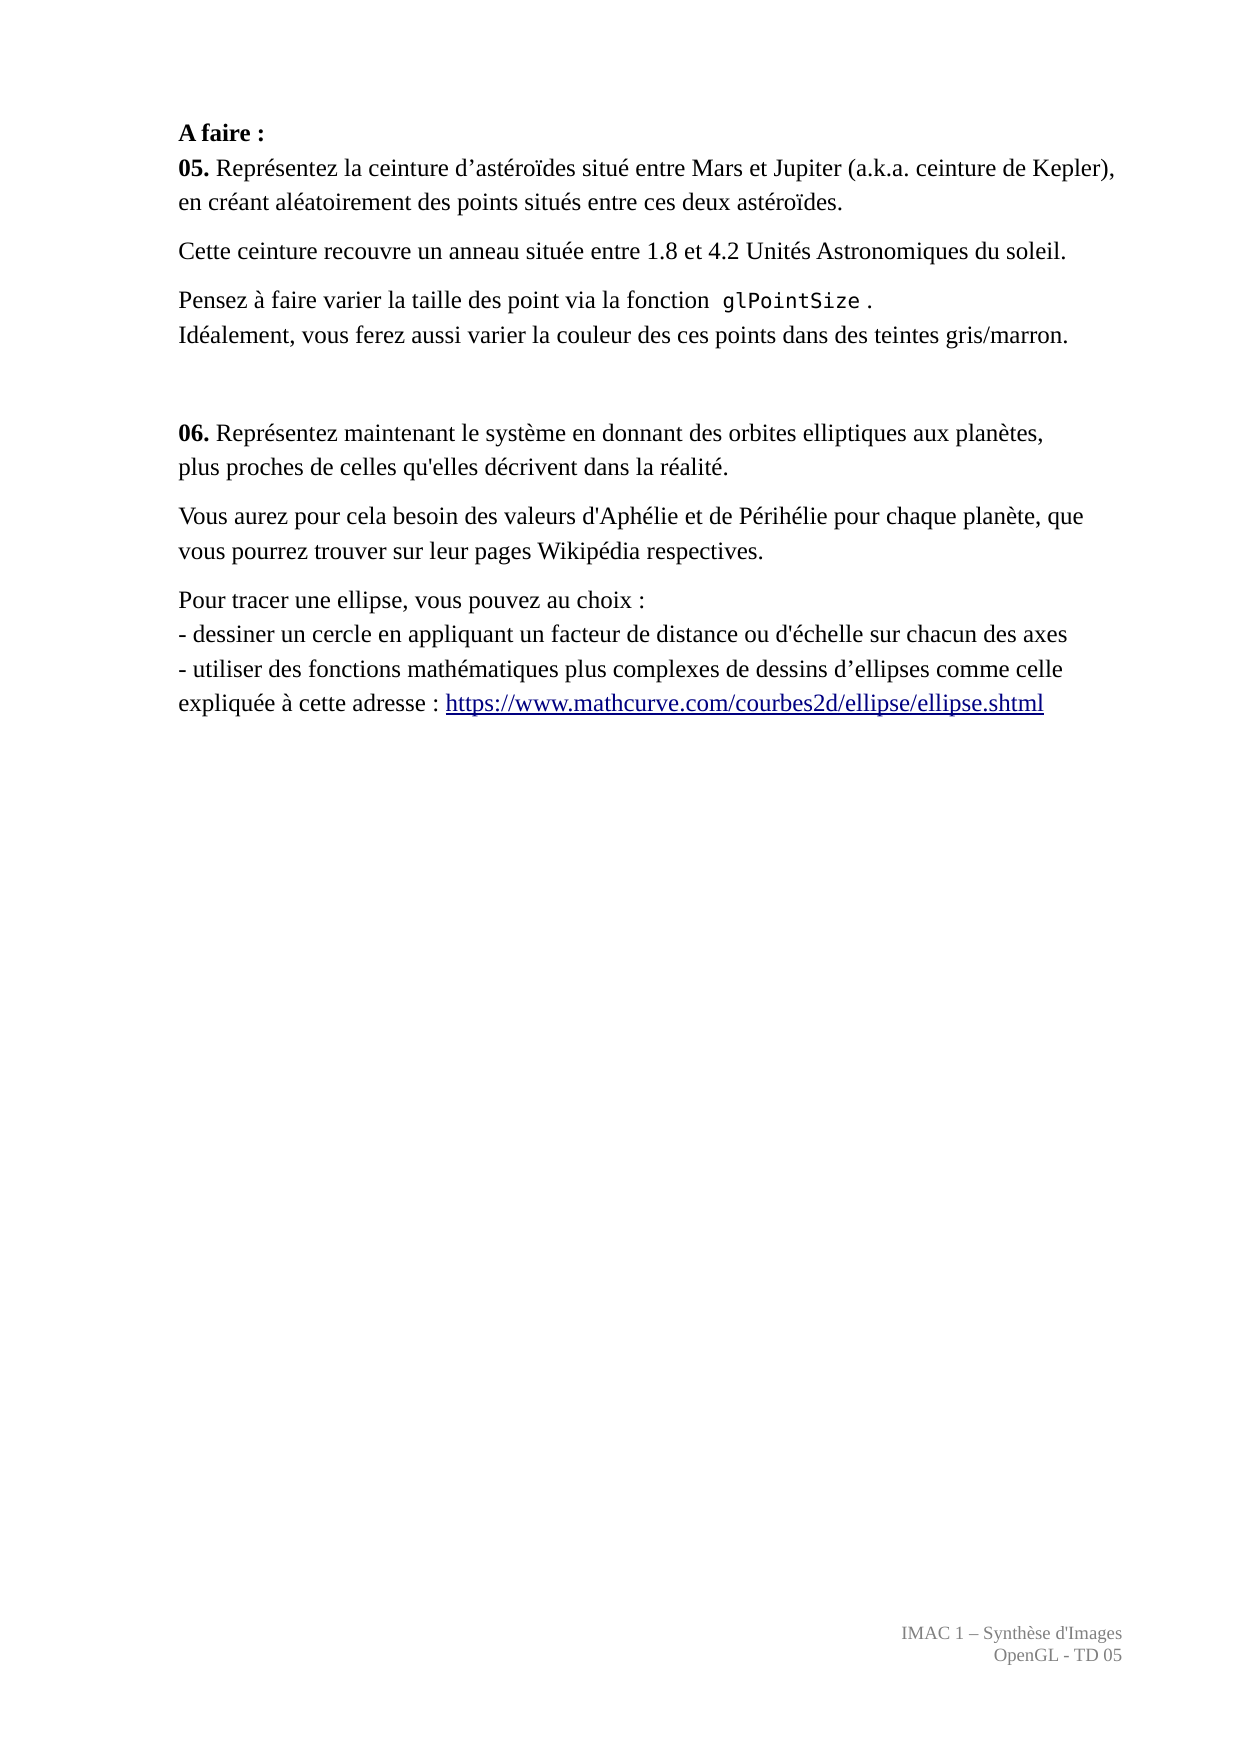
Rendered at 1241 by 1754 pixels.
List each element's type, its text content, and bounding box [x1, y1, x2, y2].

text 06. Représentez maintenant le système en donnant des orbites elliptiques aux planètes, plus proches de celles qu'elles décrivent dans la réalité. [178, 418, 1122, 481]
text Cette ceinture recouvre un anneau située entre 1.8 et 4.2 Unités Astronomiques du soleil. [178, 236, 1122, 265]
text A faire : 05. Représentez la ceinture d’astéroïdes situé entre Mars et Jupiter (a.k.a. ceinture de Kepler), en créant aléatoirement des points situés entre ces deux astéroïdes. [178, 118, 1122, 216]
text Pour tracer une ellipse, vous pouvez au choix : - dessiner un cercle en appliquant un facteur de distance ou d'échelle sur chacun des axes - utiliser des fonctions mathématiques plus complexes de dessins d’ellipses comme celle expliquée à cette adresse : https://www.mathcurve.com/courbes2d/ellipse/ellipse.shtml [178, 585, 1122, 717]
text Vous aurez pour cela besoin des valeurs d'Aphélie et de Périhélie pour chaque planète, que vous pourrez trouver sur leur pages Wikipédia respectives. [178, 501, 1122, 564]
text Pensez à faire varier la taille des point via la fonction glPointSize . Idéalement, vous ferez aussi varier la couleur des ces points dans des teintes gris/marron. [178, 285, 1122, 348]
